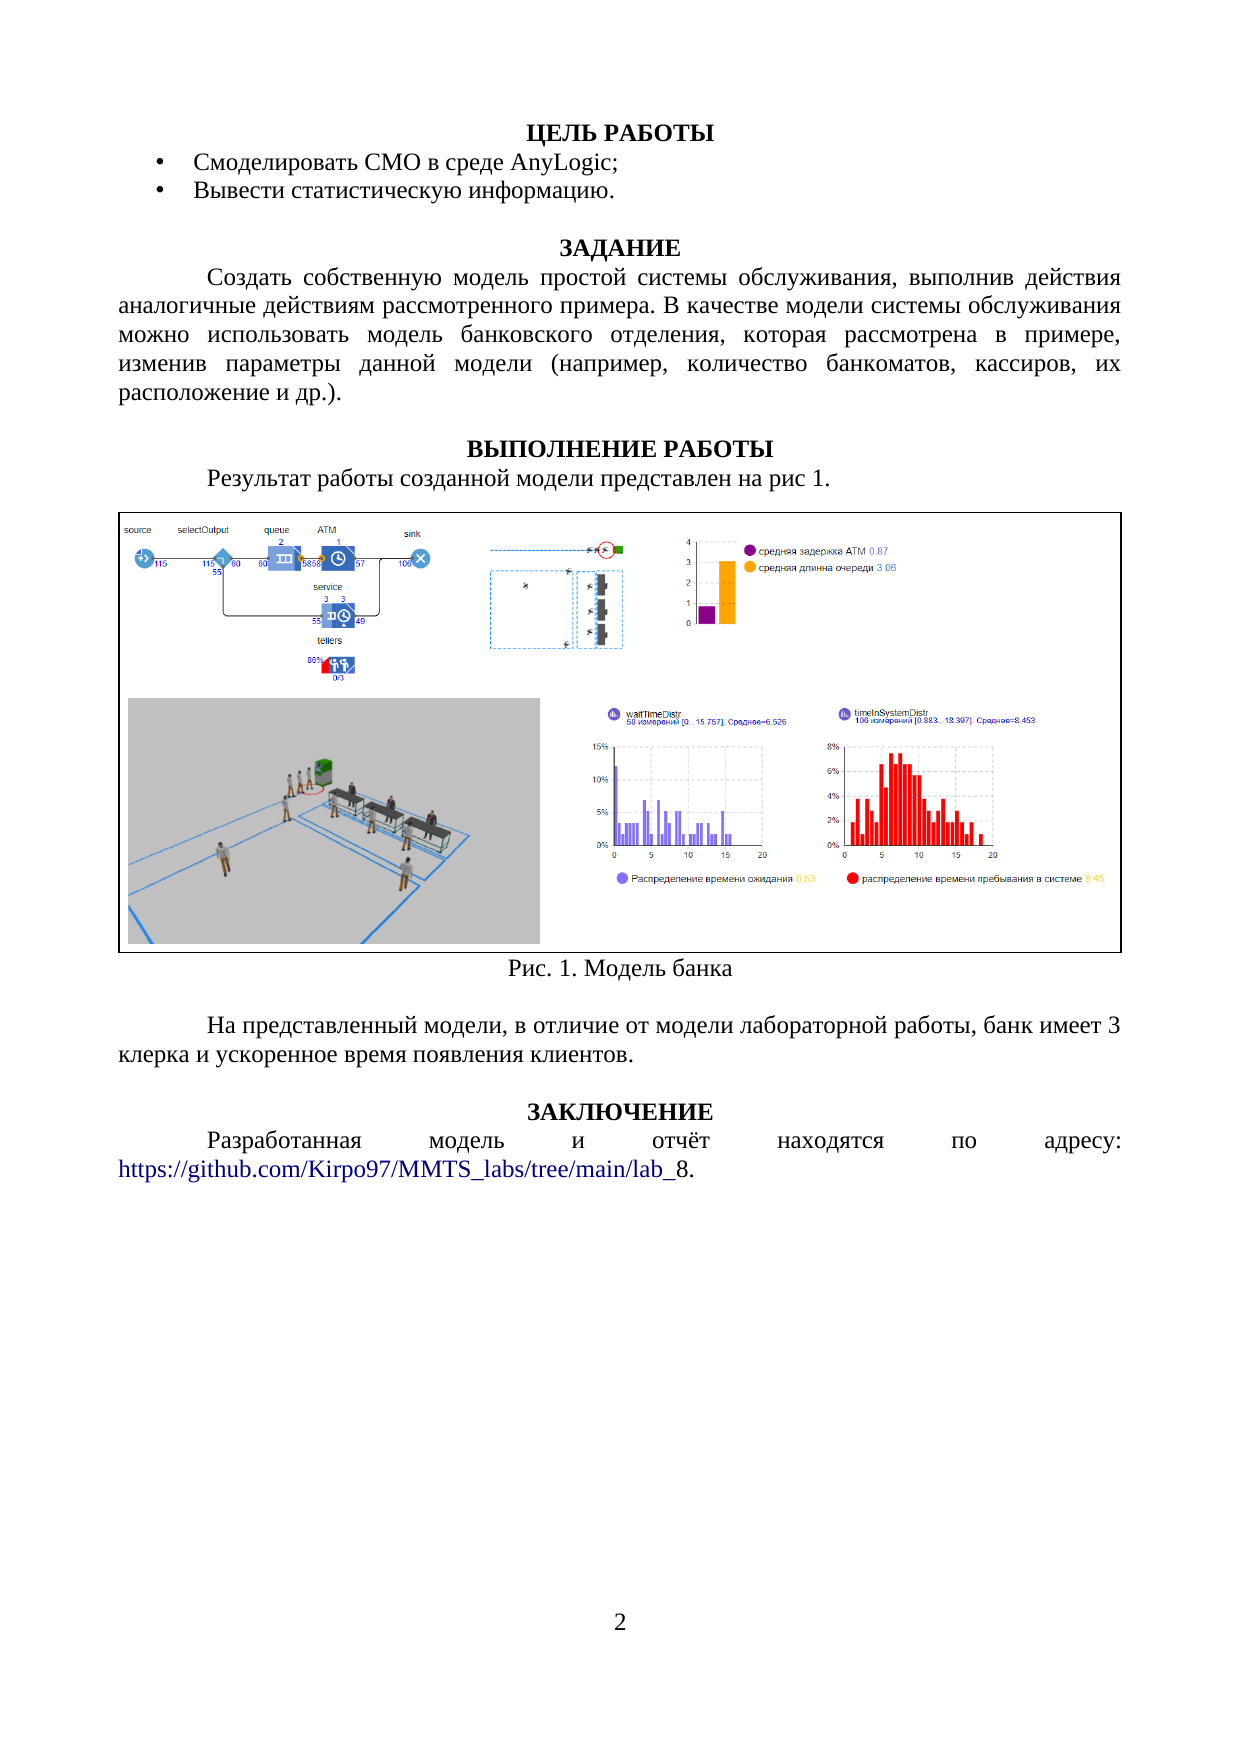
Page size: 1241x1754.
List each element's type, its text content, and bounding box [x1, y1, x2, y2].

picture [120, 513, 1120, 952]
text ВЫПОЛНЕНИЕ РАБОТЫ [118, 434, 1122, 463]
text На представленный модели, в отличие от модели лабораторной работы, банк имеет 3 клерка и ускоренное время появления клиентов. [118, 1011, 1122, 1068]
text ЦЕЛЬ РАБОТЫ [118, 118, 1122, 147]
text Разработанная модель и отчёт находятся по адресу: https://github.com/Kirpo97/MMTS_labs/tree/main/lab_8. [118, 1126, 1122, 1183]
text ЗАДАНИЕ [118, 233, 1122, 262]
text Создать собственную модель простой системы обслуживания, выполнив действия аналогичные действиям рассмотренного примера. В качестве модели системы обслуживания можно использовать модель банковского отделения, которая рассмотрена в примере, изменив параметры данной модели (например, количество банкоматов, кассиров, их расположение и др.). [118, 262, 1122, 406]
text ЗАКЛЮЧЕНИЕ [118, 1097, 1122, 1126]
text Рис. 1. Модель банка [118, 953, 1122, 982]
list Вывести статистическую информацию. [156, 176, 1122, 204]
list Смоделировать СМО в среде AnyLogic; [156, 147, 1122, 176]
text Результат работы созданной модели представлен на рис 1. [118, 463, 1122, 492]
